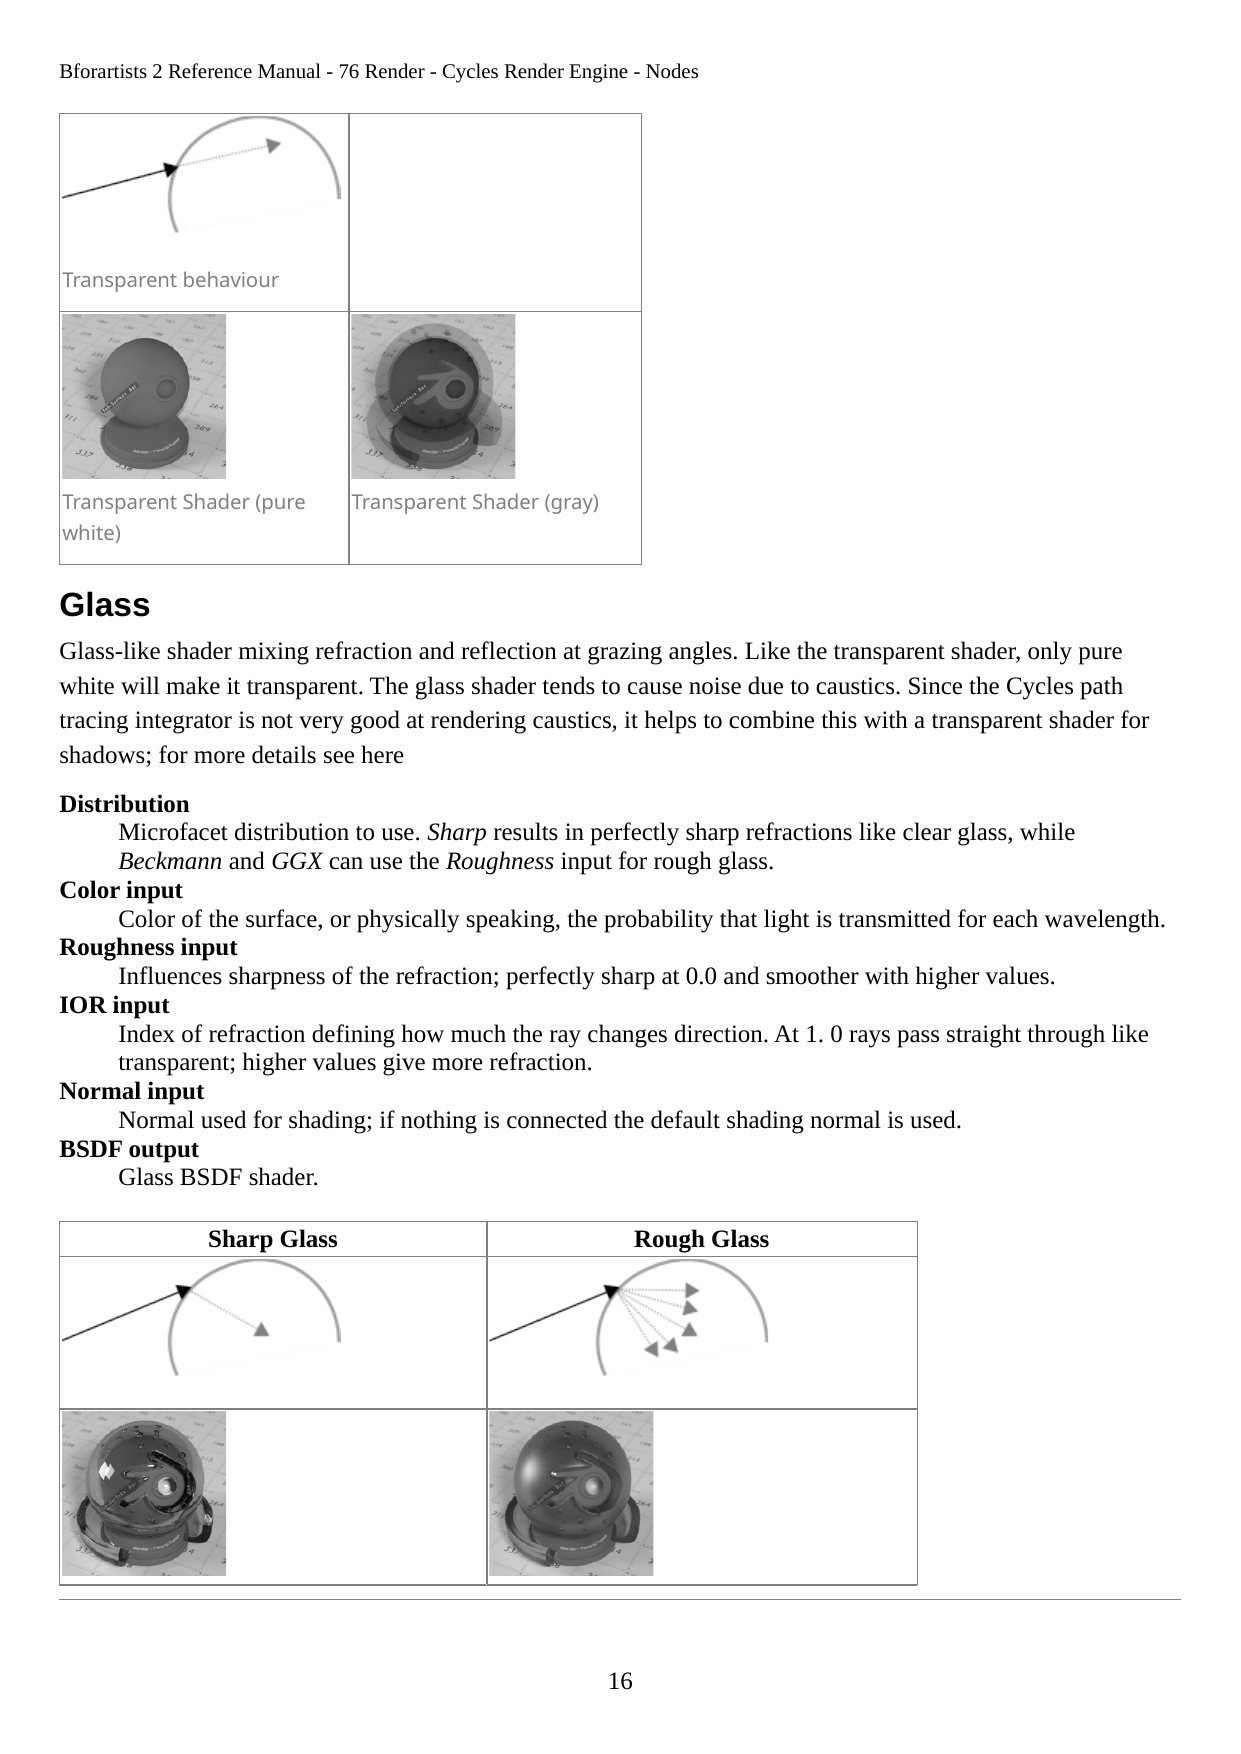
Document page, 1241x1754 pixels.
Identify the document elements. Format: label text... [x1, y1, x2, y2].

list Microfacet distribution to use. Sharp results in perfectly sharp refractions like clear glass, while Beckmann and GGX can use the Roughness input for rough glass. [118, 817, 1181, 875]
picture [489, 1411, 654, 1576]
picture [489, 1259, 769, 1400]
subtitle Normal input [59, 1076, 1181, 1105]
list Normal used for shading; if nothing is connected the default shading normal is used. [118, 1105, 1181, 1134]
subtitle Glass [59, 585, 1181, 624]
picture [62, 1411, 227, 1576]
table_cell Transparent Shader (gray) [350, 312, 641, 564]
list Color of the surface, or physically speaking, the probability that light is transmitted for each wavelength. [118, 904, 1181, 932]
table_header Rough Glass [488, 1222, 917, 1256]
picture [351, 314, 516, 479]
picture [62, 1259, 341, 1400]
table_cell [488, 1410, 917, 1584]
table_cell Transparent Shader (pure white) [60, 312, 348, 564]
list Influences sharpness of the refraction; perfectly sharp at 0.0 and smoother with higher values. [118, 961, 1181, 990]
picture [62, 116, 341, 257]
table_header [350, 114, 641, 311]
table_cell [60, 1410, 486, 1584]
subtitle Distribution [59, 789, 1181, 817]
text Glass-like shader mixing refraction and reflection at grazing angles. Like the transparent shader, only pure white will make it transparent. The glass shader tends to cause noise due to caustics. Since the Cycles path tracing integrator is not very good at rendering caustics, it helps to combine this with a transparent shader for shadows; for more details see here [59, 636, 1181, 768]
table_cell [60, 1257, 486, 1408]
subtitle IOR input [59, 990, 1181, 1019]
subtitle Roughness input [59, 932, 1181, 961]
table_header Sharp Glass [60, 1222, 486, 1256]
subtitle BSDF output [59, 1134, 1181, 1162]
subtitle Color input [59, 875, 1181, 904]
table_header Transparent behaviour [60, 114, 348, 311]
list Index of refraction defining how much the ray changes direction. At 1. 0 rays pass straight through like transparent; higher values give more refraction. [118, 1019, 1181, 1076]
picture [62, 314, 227, 479]
list Glass BSDF shader. [118, 1162, 1181, 1191]
table_cell [488, 1257, 917, 1408]
